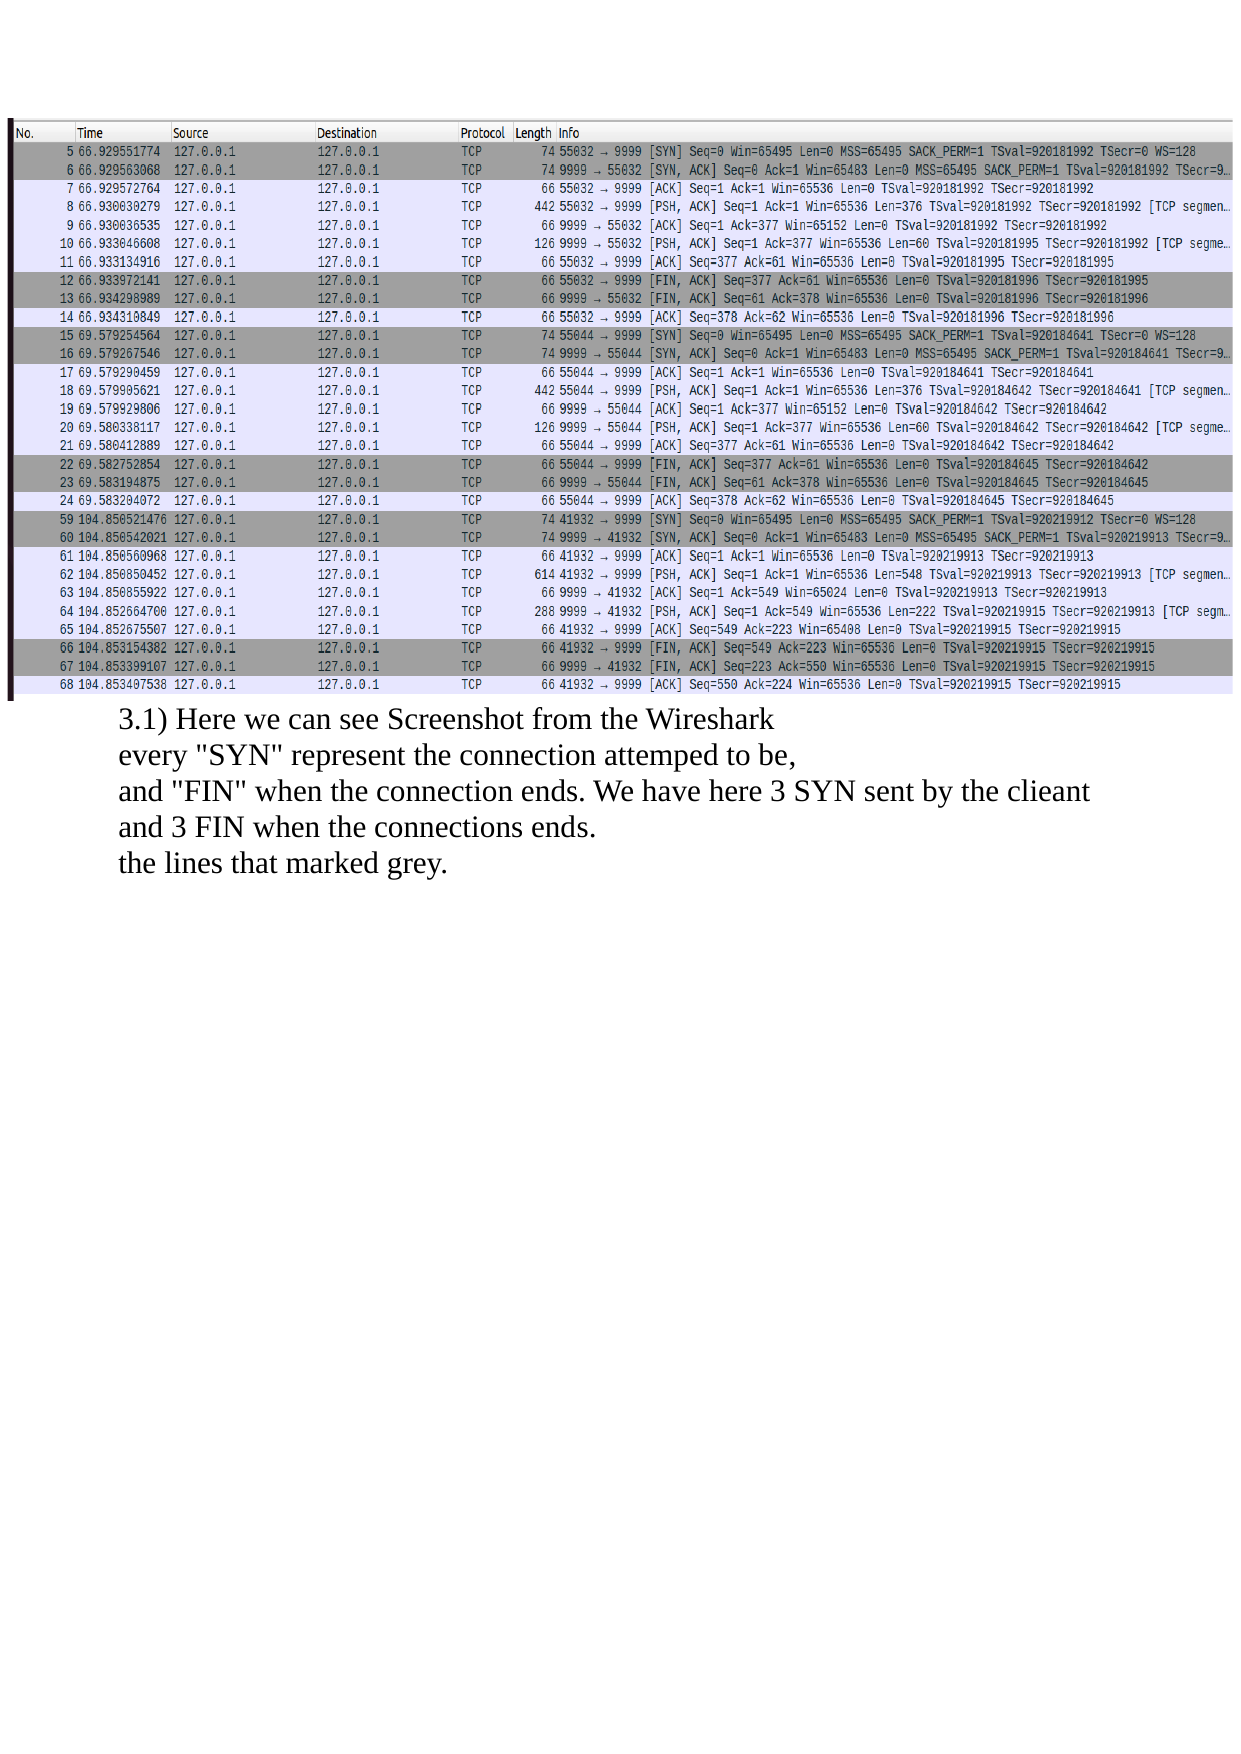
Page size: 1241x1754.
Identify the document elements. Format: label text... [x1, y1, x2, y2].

text 3.1) Here we can see Screenshot from the Wireshark every "SYN" represent the connection attemped to be, [118, 701, 1122, 772]
text and "FIN" when the connection ends. We have here 3 SYN sent by the clieant and 3 FIN when the connections ends. [118, 772, 1122, 844]
text the lines that marked grey. [118, 844, 1122, 880]
